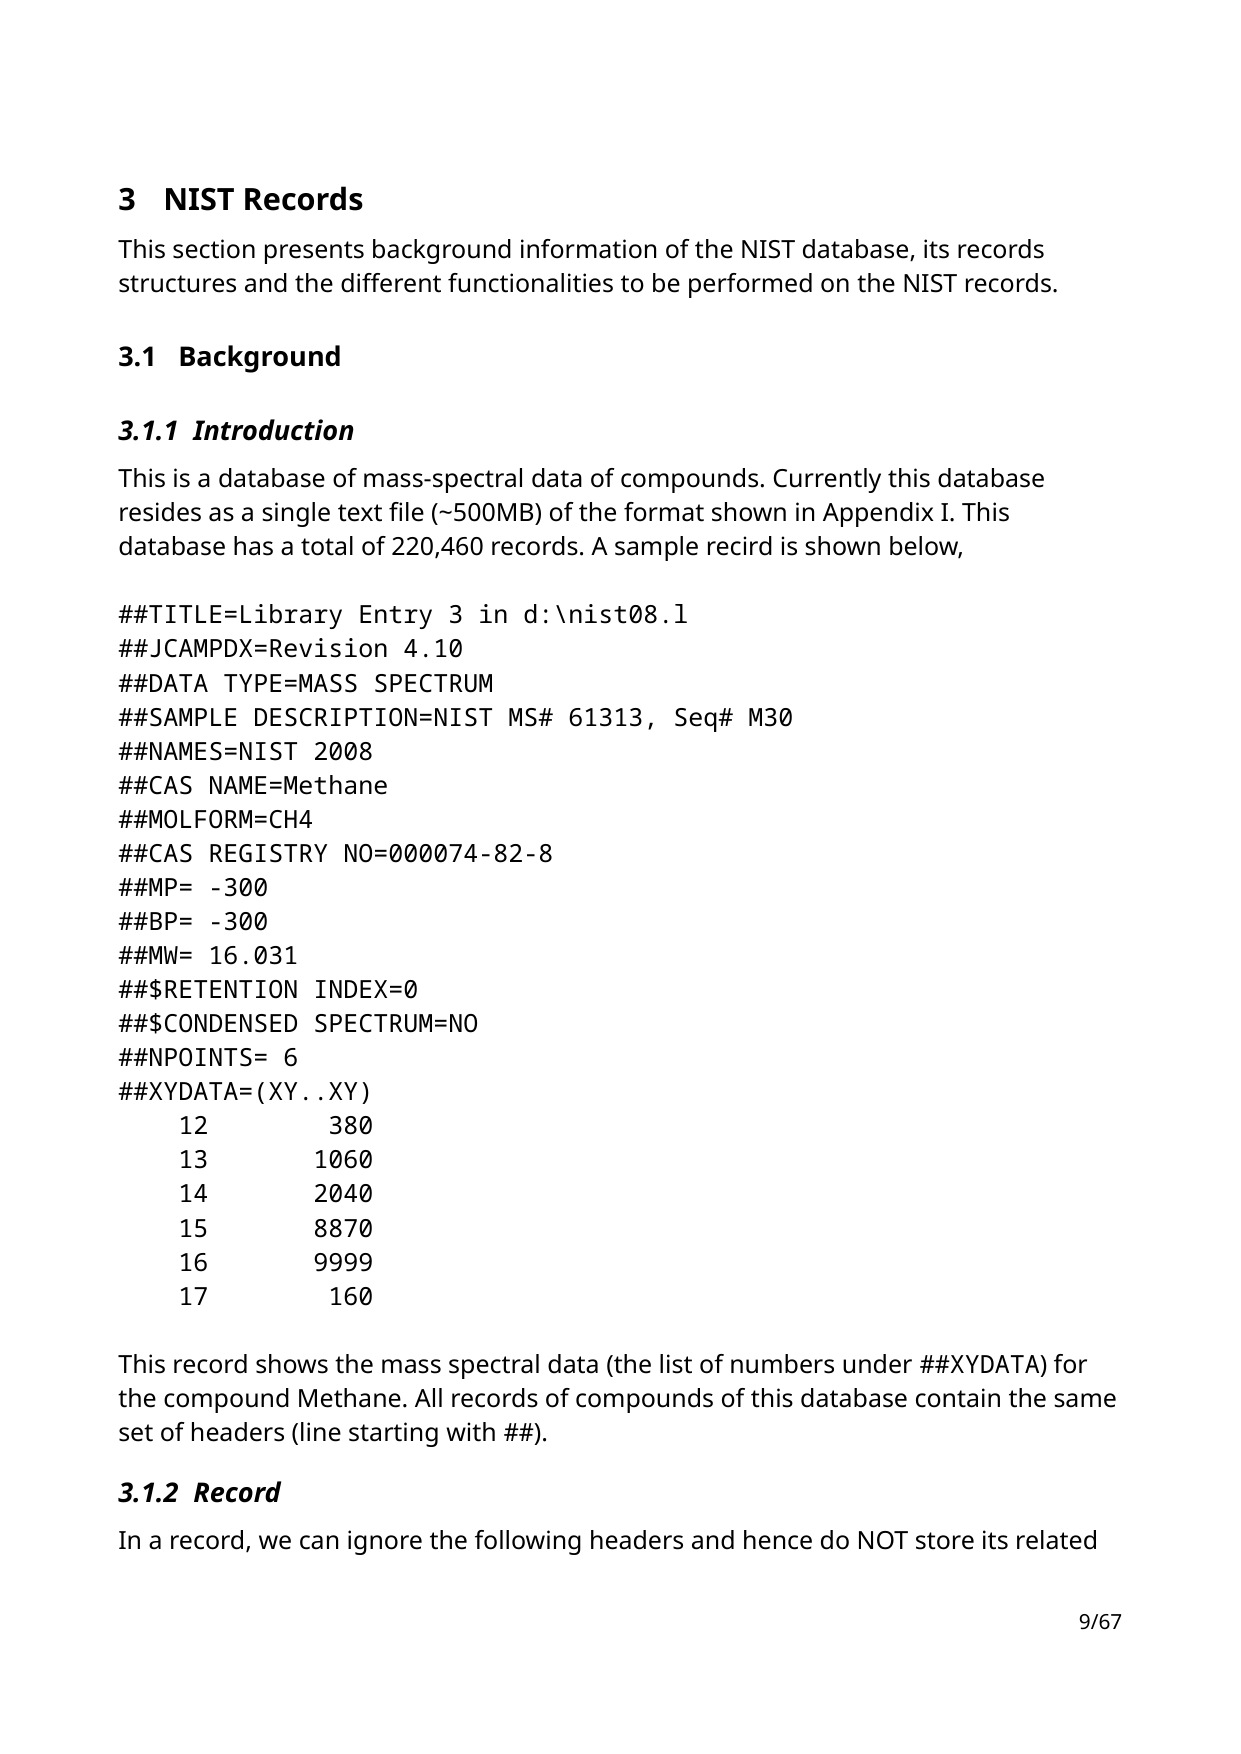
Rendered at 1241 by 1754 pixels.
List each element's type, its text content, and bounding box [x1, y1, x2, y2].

subtitle Introduction [118, 411, 1122, 448]
text ##MP= -300 [118, 869, 1122, 904]
text 14 2040 [118, 1176, 1122, 1210]
text In a record, we can ignore the following headers and hence do NOT store its related [118, 1523, 1122, 1557]
text 13 1060 [118, 1142, 1122, 1176]
text ##$RETENTION INDEX=0 [118, 972, 1122, 1006]
text ##CAS NAME=Methane [118, 767, 1122, 801]
text This section presents background information of the NIST database, its records structures and the different functionalities to be performed on the NIST records. [118, 231, 1122, 299]
text ##XYDATA=(XY..XY) [118, 1074, 1122, 1108]
subtitle Background [118, 337, 1122, 374]
text ##CAS REGISTRY NO=000074-82-8 [118, 836, 1122, 869]
text ##NPOINTS= 6 [118, 1040, 1122, 1074]
text ##SAMPLE DESCRIPTION=NIST MS# 61313, Seq# M30 [118, 699, 1122, 733]
text ##BP= -300 [118, 904, 1122, 938]
text 16 9999 [118, 1244, 1122, 1278]
text ##MOLFORM=CH4 [118, 801, 1122, 836]
text This record shows the mass spectral data (the list of numbers under ##XYDATA) for the compound Methane. All records of compounds of this database contain the same set of headers (line starting with ##). [118, 1346, 1122, 1449]
text ##NAMES=NIST 2008 [118, 733, 1122, 767]
text ##MW= 16.031 [118, 938, 1122, 972]
text 15 8870 [118, 1210, 1122, 1244]
subtitle NIST Records [118, 177, 1122, 219]
subtitle Record [118, 1474, 1122, 1511]
text ##TITLE=Library Entry 3 in d:\nist08.l [118, 597, 1122, 631]
text ##JCAMPDX=Revision 4.10 [118, 631, 1122, 665]
text 12 380 [118, 1108, 1122, 1142]
text This is a database of mass-spectral data of compounds. Currently this database resides as a single text file (~500MB) of the format shown in Appendix I. This database has a total of 220,460 records. A sample recird is shown below, [118, 461, 1122, 563]
text ##$CONDENSED SPECTRUM=NO [118, 1006, 1122, 1040]
text ##DATA TYPE=MASS SPECTRUM [118, 665, 1122, 699]
text 17 160 [118, 1278, 1122, 1312]
